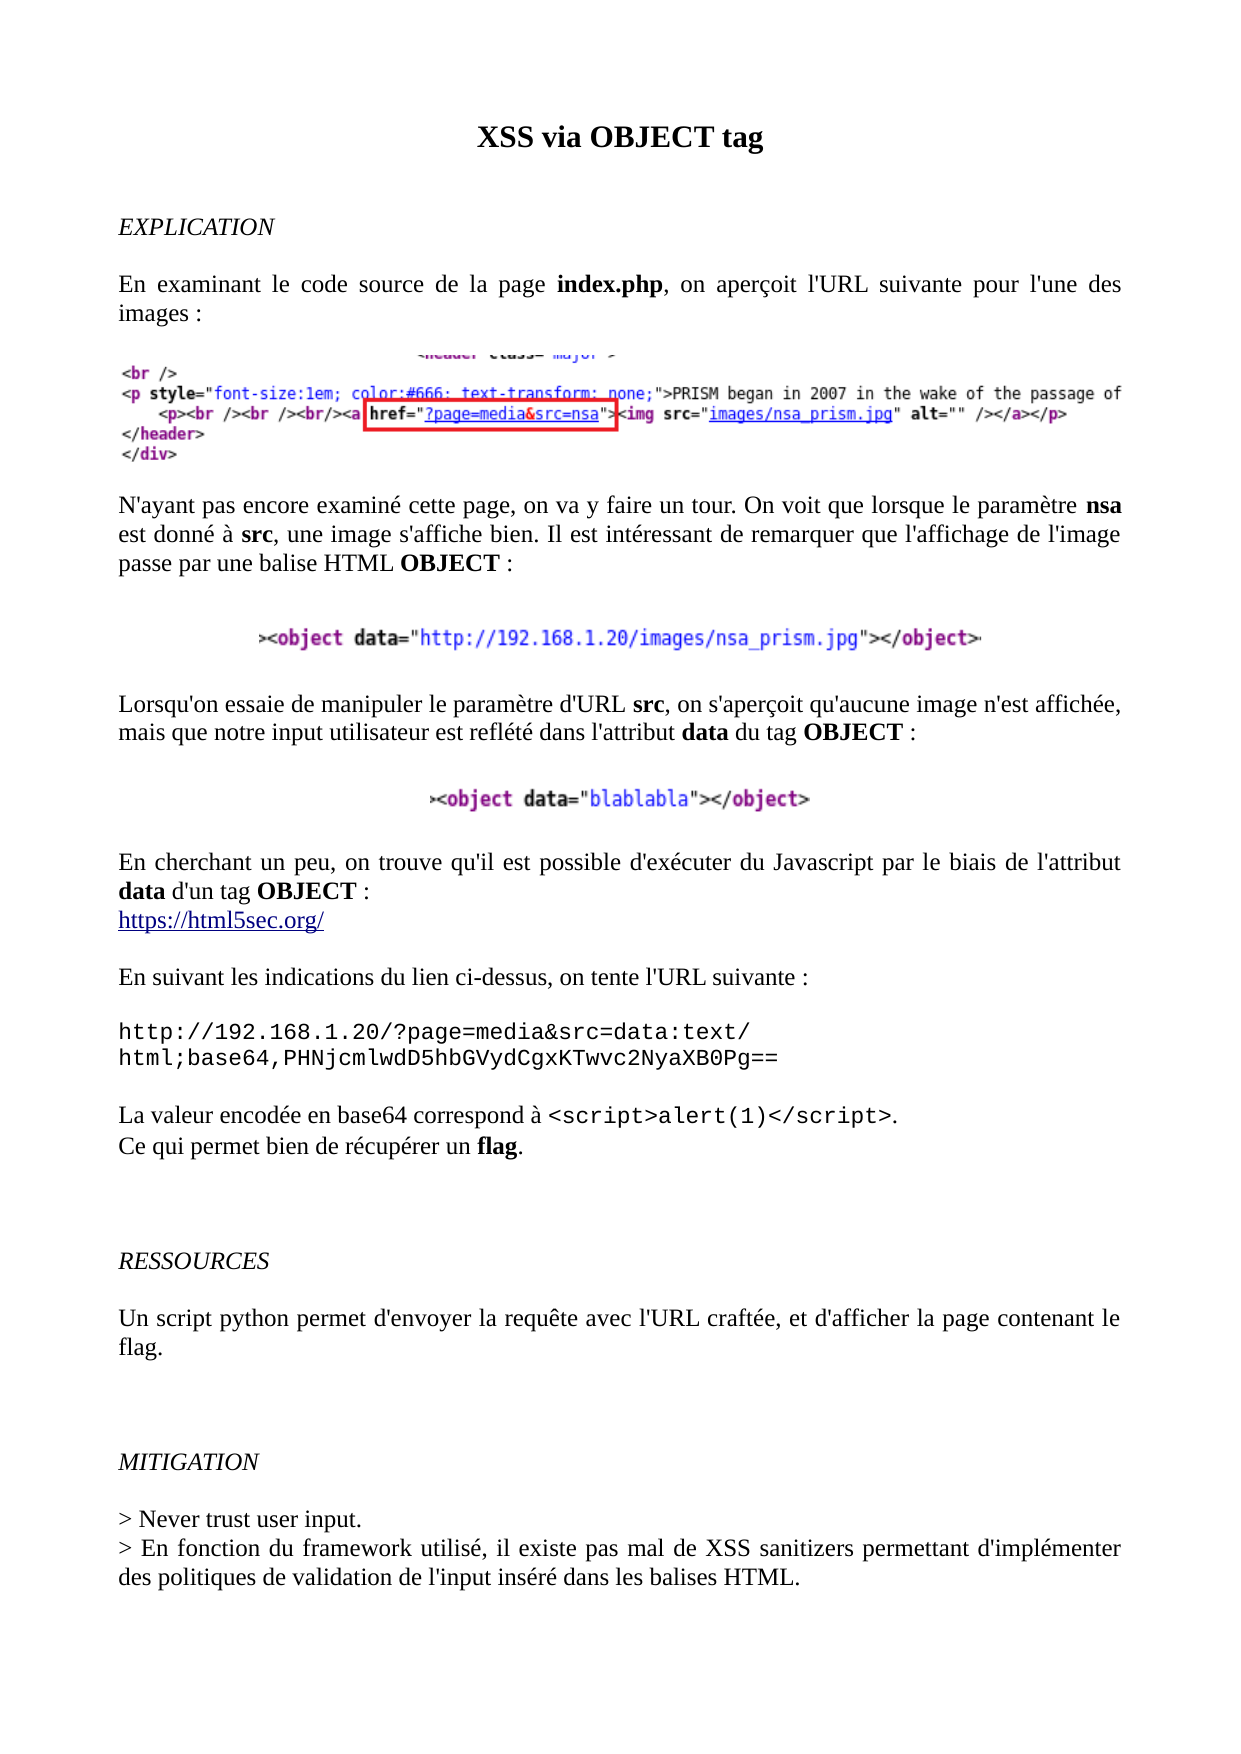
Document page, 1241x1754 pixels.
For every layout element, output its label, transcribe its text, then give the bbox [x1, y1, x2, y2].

text En suivant les indications du lien ci-dessus, on tente l'URL suivante : [118, 962, 1122, 991]
text La valeur encodée en base64 correspond à <script>alert(1)</script>. [118, 1101, 1122, 1131]
text XSS via OBJECT tag [118, 118, 1122, 154]
text En examinant le code source de la page index.php, on aperçoit l'URL suivante pour l'une des images : [118, 269, 1122, 327]
text RESSOURCES [118, 1246, 1122, 1274]
text EXPLICATION [118, 212, 1122, 240]
text http://192.168.1.20/?page=media&src=data:text/html;base64,PHNjcmlwdD5hbGVydCgxKTwvc2NyaXB0Pg== [118, 1020, 1122, 1072]
text > Never trust user input. [118, 1504, 1122, 1533]
text > En fonction du framework utilisé, il existe pas mal de XSS sanitizers permettant d'implémenter des politiques de validation de l'input inséré dans les balises HTML. [118, 1533, 1122, 1591]
text https://html5sec.org/ [118, 905, 1122, 934]
text N'ayant pas encore examiné cette page, on va y faire un tour. On voit que lorsque le paramètre nsa est donné à src, une image s'affiche bien. Il est intéressant de remarquer que l'affichage de l'image passe par une balise HTML OBJECT : [118, 490, 1122, 576]
text Ce qui permet bien de récupérer un flag. [118, 1131, 1122, 1159]
text En cherchant un peu, on trouve qu'il est possible d'exécuter du Javascript par le biais de l'attribut data d'un tag OBJECT : [118, 847, 1122, 905]
text Lorsqu'on essaie de manipuler le paramètre d'URL src, on s'aperçoit qu'aucune image n'est affichée, mais que notre input utilisateur est reflété dans l'attribut data du tag OBJECT : [118, 689, 1122, 746]
text Un script python permet d'envoyer la requête avec l'URL craftée, et d'afficher la page contenant le flag. [118, 1303, 1122, 1361]
text MITIGATION [118, 1447, 1122, 1476]
